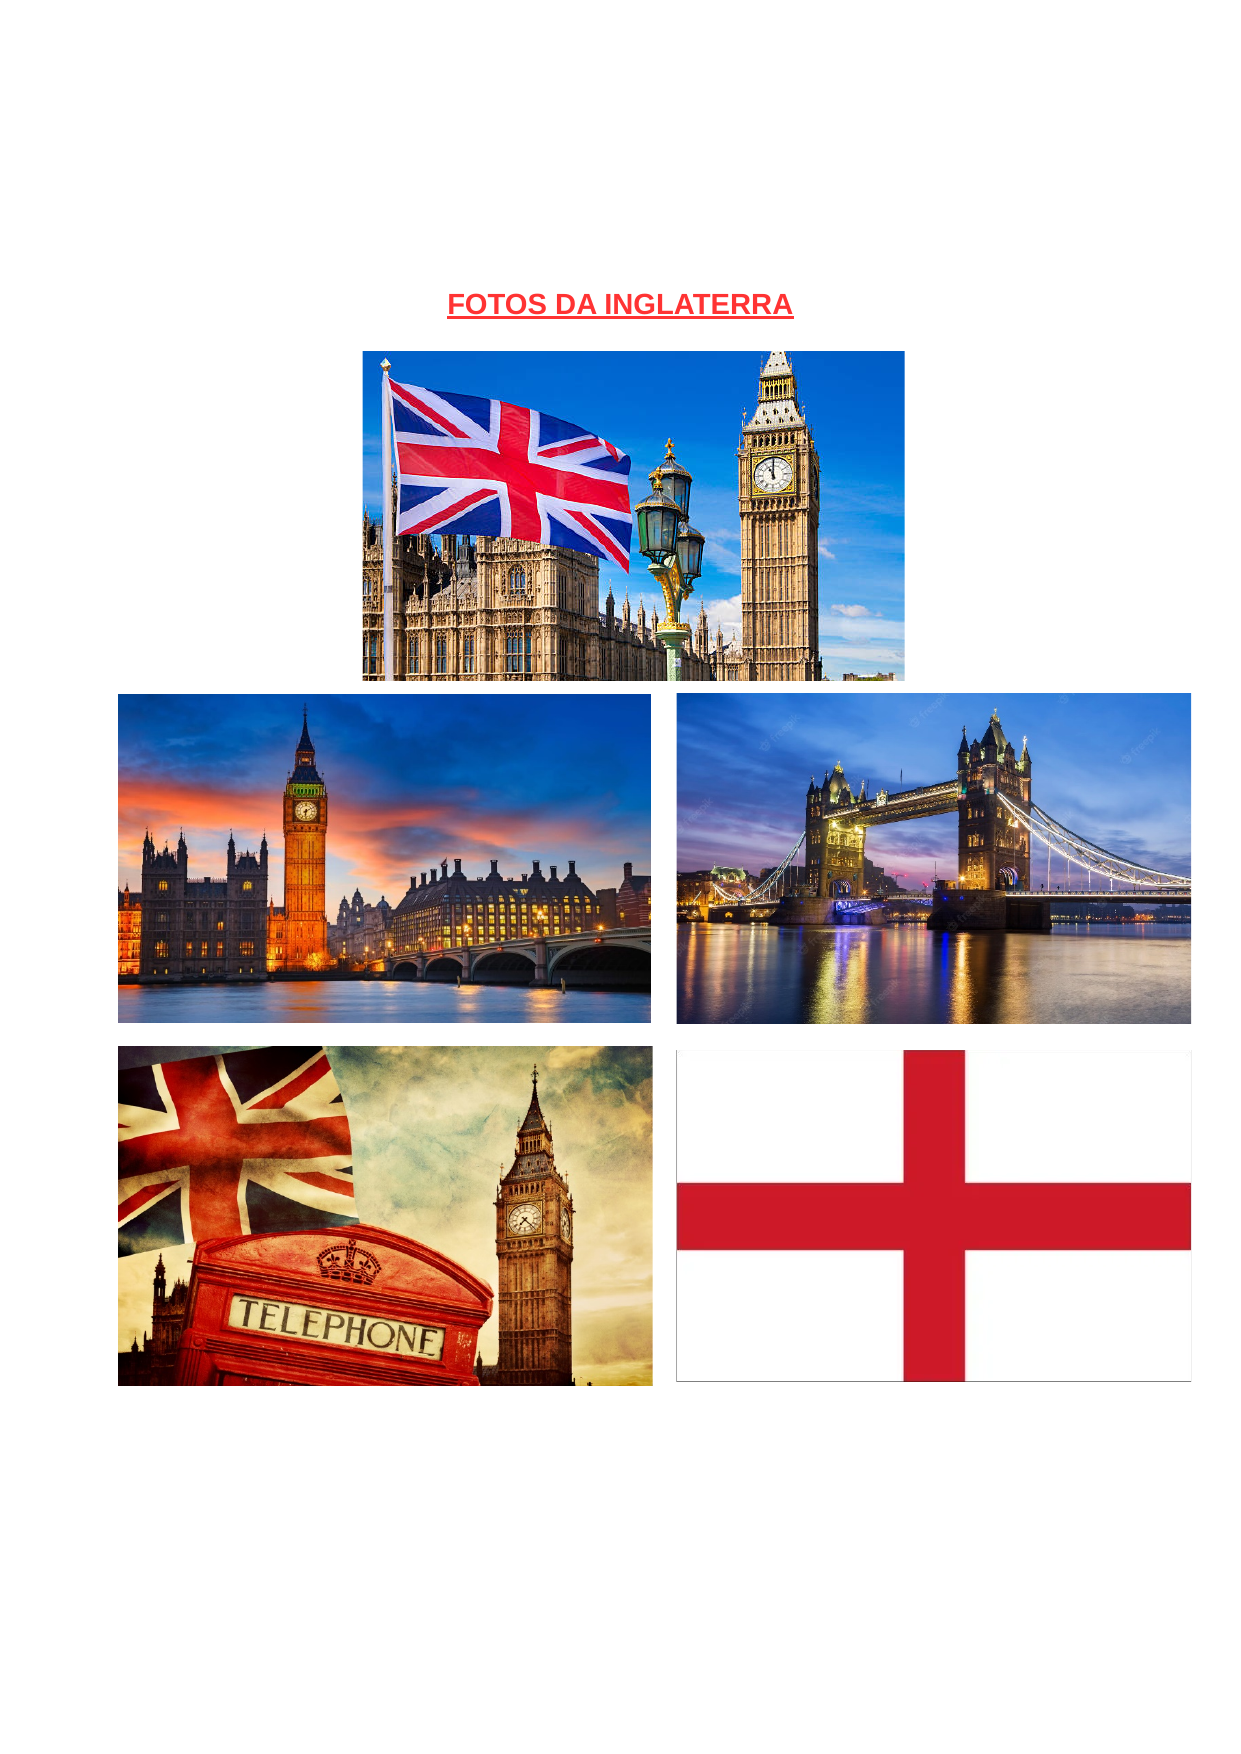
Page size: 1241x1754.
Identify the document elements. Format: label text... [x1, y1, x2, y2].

subtitle FOTOS DA INGLATERRA [118, 287, 1122, 320]
